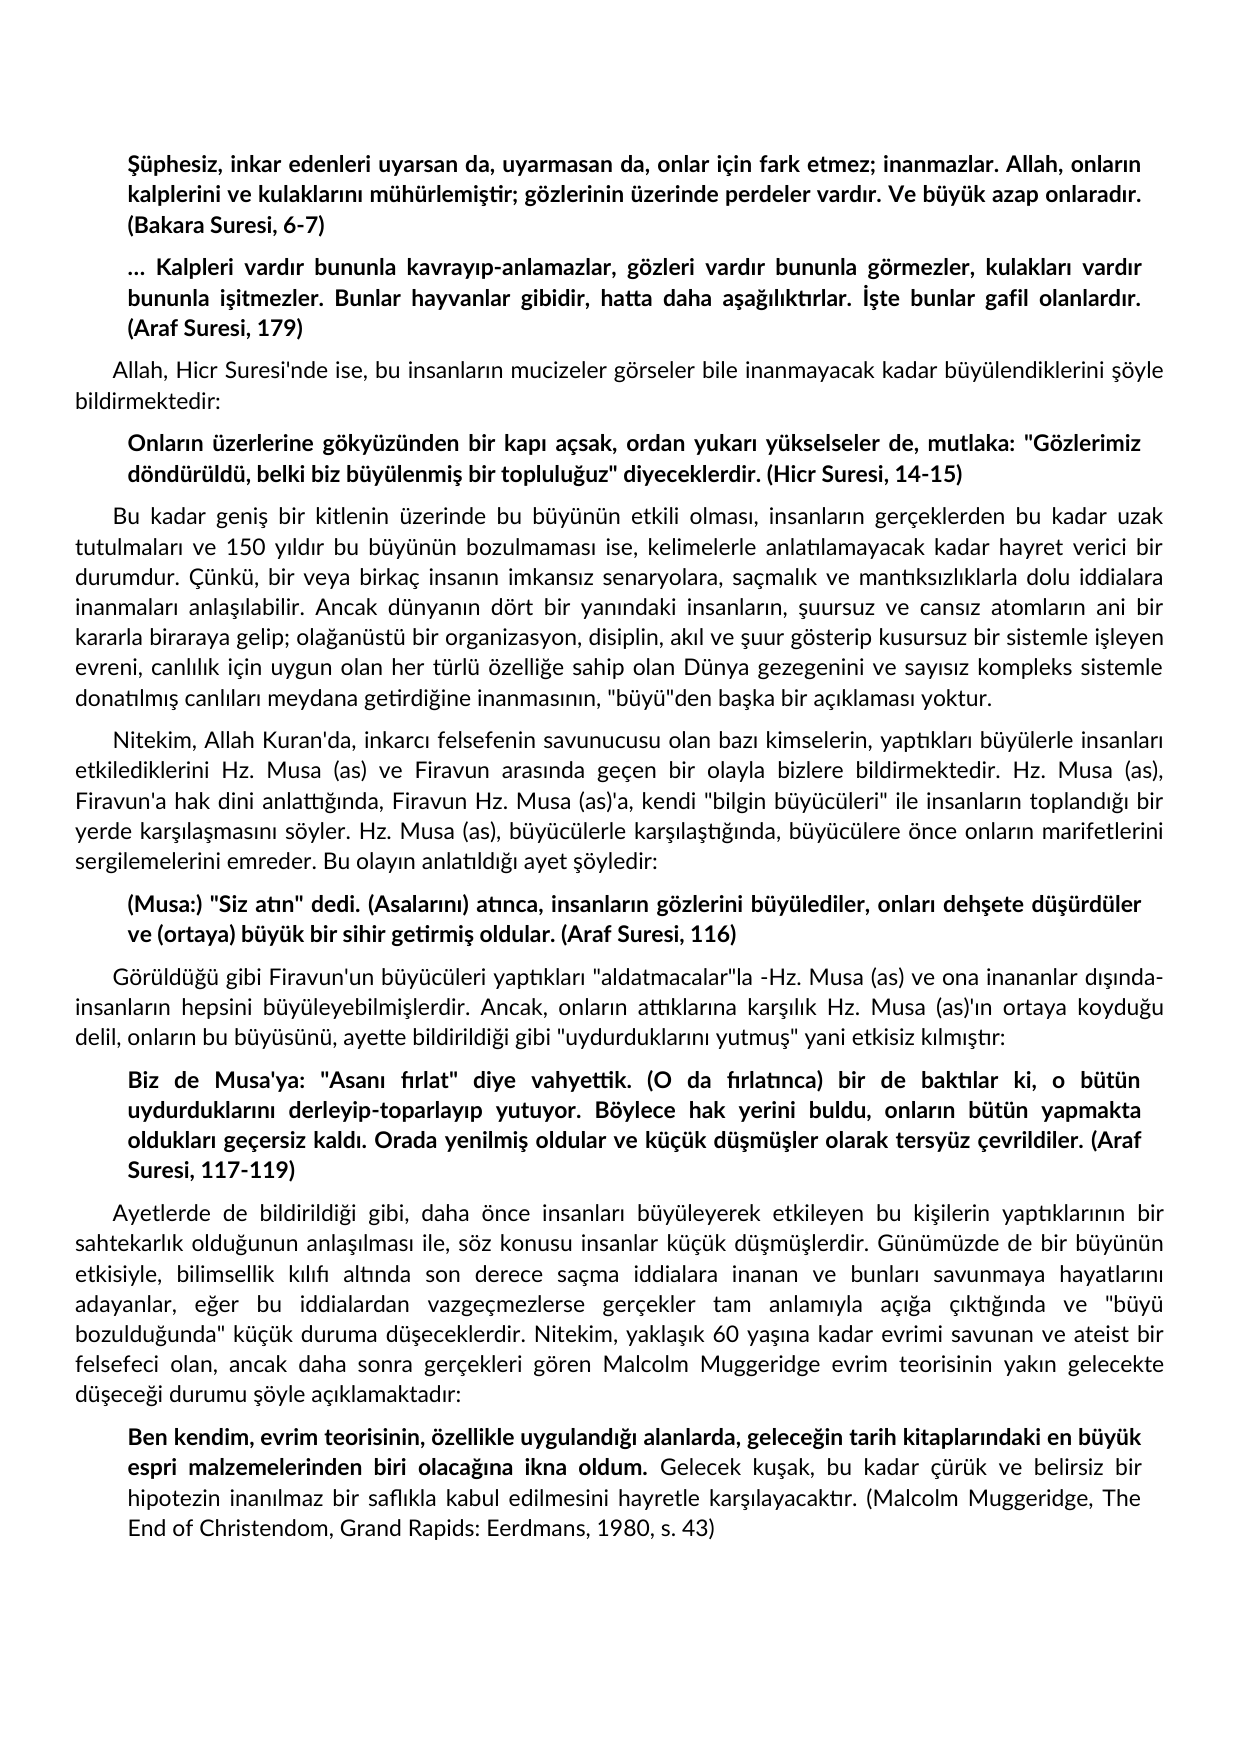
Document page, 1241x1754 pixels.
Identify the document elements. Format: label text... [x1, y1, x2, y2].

text … Kalpleri vardır bununla kavrayıp-anlamazlar, gözleri vardır bununla görmezler, kulakları vardır bununla işitmezler. Bunlar hayvanlar gibidir, hatta daha aşağılıktırlar. İşte bunlar gafil olanlardır. (Araf Suresi, 179) [127, 253, 1143, 341]
text Ayetlerde de bildirildiği gibi, daha önce insanları büyüleyerek etkileyen bu kişilerin yaptıklarının bir sahtekarlık olduğunun anlaşılması ile, söz konusu insanlar küçük düşmüşlerdir. Günümüzde de bir büyünün etkisiyle, bilimsellik kılıfı altında son derece saçma iddialara inanan ve bunları savunmaya hayatlarını adayanlar, eğer bu iddialardan vazgeçmezlerse gerçekler tam anlamıyla açığa çıktığında ve "büyü bozulduğunda" küçük duruma düşeceklerdir. Nitekim, yaklaşık 60 yaşına kadar evrimi savunan ve ateist bir felsefeci olan, ancak daha sonra gerçekleri gören Malcolm Muggeridge evrim teorisinin yakın gelecekte düşeceği durumu şöyle açıklamaktadır: [75, 1199, 1165, 1408]
text Görüldüğü gibi Firavun'un büyücüleri yaptıkları "aldatmacalar"la -Hz. Musa (as) ve ona inananlar dışında- insanların hepsini büyüleyebilmişlerdir. Ancak, onların attıklarına karşılık Hz. Musa (as)'ın ortaya koyduğu delil, onların bu büyüsünü, ayette bildirildiği gibi "uydurduklarını yutmuş" yani etkisiz kılmıştır: [75, 962, 1165, 1050]
text Allah, Hicr Suresi'nde ise, bu insanların mucizeler görseler bile inanmayacak kadar büyülendiklerini şöyle bildirmektedir: [75, 356, 1165, 414]
text Onların üzerlerine gökyüzünden bir kapı açsak, ordan yukarı yükselseler de, mutlaka: "Gözlerimiz döndürüldü, belki biz büyülenmiş bir topluluğuz" diyeceklerdir. (Hicr Suresi, 14-15) [127, 429, 1143, 487]
text (Musa:) "Siz atın" dedi. (Asalarını) atınca, insanların gözlerini büyülediler, onları dehşete düşürdüler ve (ortaya) büyük bir sihir getirmiş oldular. (Araf Suresi, 116) [127, 889, 1143, 947]
text Biz de Musa'ya: "Asanı fırlat" diye vahyettik. (O da fırlatınca) bir de baktılar ki, o bütün uydurduklarını derleyip-toparlayıp yutuyor. Böylece hak yerini buldu, onların bütün yapmakta oldukları geçersiz kaldı. Orada yenilmiş oldular ve küçük düşmüşler olarak tersyüz çevrildiler. (Araf Suresi, 117-119) [127, 1066, 1143, 1184]
text Bu kadar geniş bir kitlenin üzerinde bu büyünün etkili olması, insanların gerçeklerden bu kadar uzak tutulmaları ve 150 yıldır bu büyünün bozulmaması ise, kelimelerle anlatılamayacak kadar hayret verici bir durumdur. Çünkü, bir veya birkaç insanın imkansız senaryolara, saçmalık ve mantıksızlıklarla dolu iddialara inanmaları anlaşılabilir. Ancak dünyanın dört bir yanındaki insanların, şuursuz ve cansız atomların ani bir kararla biraraya gelip; olağanüstü bir organizasyon, disiplin, akıl ve şuur gösterip kusursuz bir sistemle işleyen evreni, canlılık için uygun olan her türlü özelliğe sahip olan Dünya gezegenini ve sayısız kompleks sistemle donatılmış canlıları meydana getirdiğine inanmasının, "büyü"den başka bir açıklaması yoktur. [75, 502, 1165, 711]
text Şüphesiz, inkar edenleri uyarsan da, uyarmasan da, onlar için fark etmez; inanmazlar. Allah, onların kalplerini ve kulaklarını mühürlemiştir; gözlerinin üzerinde perdeler vardır. Ve büyük azap onlaradır. (Bakara Suresi, 6-7) [127, 150, 1143, 238]
text Ben kendim, evrim teorisinin, özellikle uygulandığı alanlarda, geleceğin tarih kitaplarındaki en büyük espri malzemelerinden biri olacağına ikna oldum. Gelecek kuşak, bu kadar çürük ve belirsiz bir hipotezin inanılmaz bir saflıkla kabul edilmesini hayretle karşılayacaktır. (Malcolm Muggeridge, The End of Christendom, Grand Rapids: Eerdmans, 1980, s. 43) [127, 1423, 1143, 1541]
text Nitekim, Allah Kuran'da, inkarcı felsefenin savunucusu olan bazı kimselerin, yaptıkları büyülerle insanları etkilediklerini Hz. Musa (as) ve Firavun arasında geçen bir olayla bizlere bildirmektedir. Hz. Musa (as), Firavun'a hak dini anlattığında, Firavun Hz. Musa (as)'a, kendi "bilgin büyücüleri" ile insanların toplandığı bir yerde karşılaşmasını söyler. Hz. Musa (as), büyücülerle karşılaştığında, büyücülere önce onların marifetlerini sergilemelerini emreder. Bu olayın anlatıldığı ayet şöyledir: [75, 726, 1165, 874]
